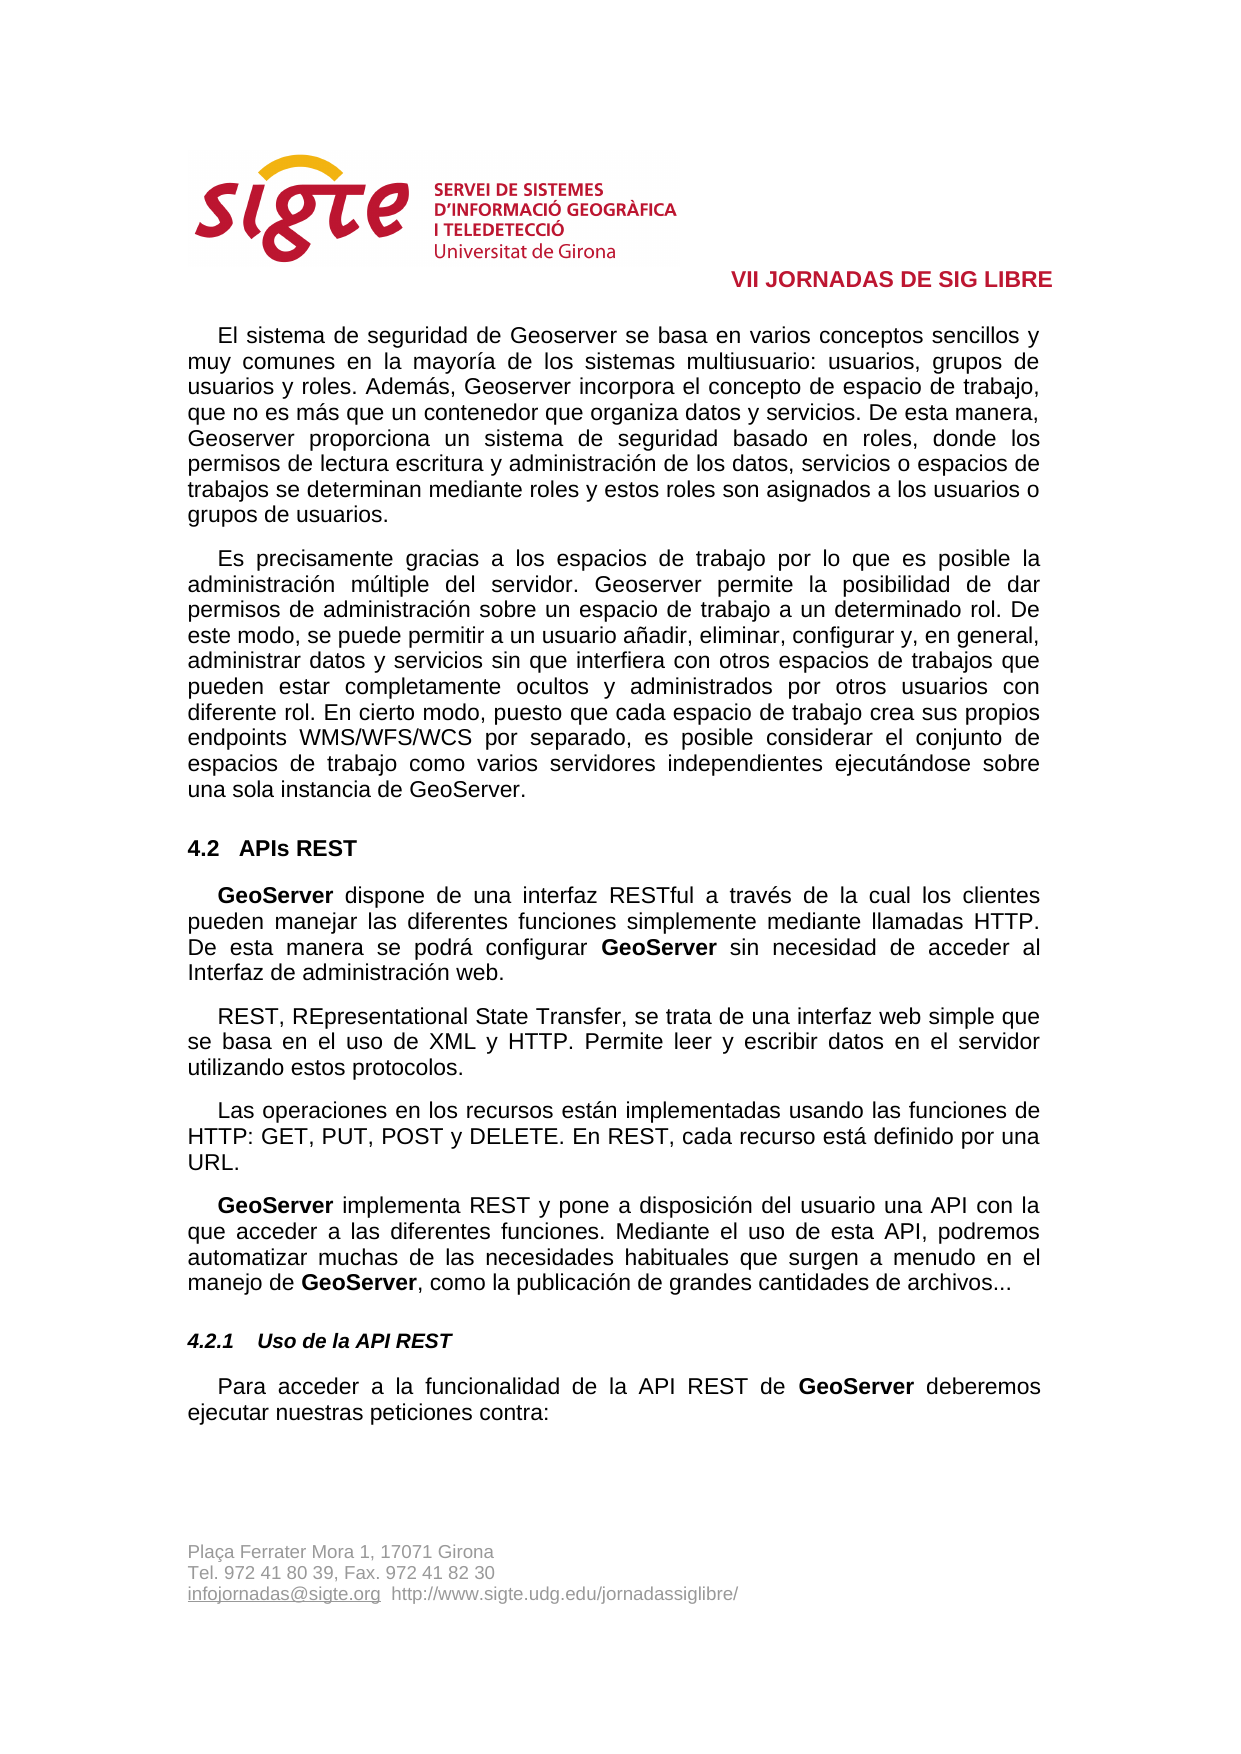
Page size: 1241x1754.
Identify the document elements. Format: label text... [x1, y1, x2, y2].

subtitle 4.2.1 Uso de la API REST [187, 1329, 1053, 1353]
text Es precisamente gracias a los espacios de trabajo por lo que es posible la administración múltiple del servidor. Geoserver permite la posibilidad de dar permisos de administración sobre un espacio de trabajo a un determinado rol. De este modo, se puede permitir a un usuario añadir, eliminar, configurar y, en general, administrar datos y servicios sin que interfiera con otros espacios de trabajos que pueden estar completamente ocultos y administrados por otros usuarios con diferente rol. En cierto modo, puesto que cada espacio de trabajo crea sus propios endpoints WMS/WFS/WCS por separado, es posible considerar el conjunto de espacios de trabajo como varios servidores independientes ejecutándose sobre una sola instancia de GeoServer. [187, 546, 1041, 802]
text Las operaciones en los recursos están implementadas usando las funciones de HTTP: GET, PUT, POST y DELETE. En REST, cada recurso está definido por una URL. [187, 1098, 1041, 1175]
text REST, REpresentational State Transfer, se trata de una interfaz web simple que se basa en el uso de XML y HTTP. Permite leer y escribir datos en el servidor utilizando estos protocolos. [187, 1003, 1041, 1080]
text El sistema de seguridad de Geoserver se basa en varios conceptos sencillos y muy comunes en la mayoría de los sistemas multiusuario: usuarios, grupos de usuarios y roles. Además, Geoserver incorpora el concepto de espacio de trabajo, que no es más que un contenedor que organiza datos y servicios. De esta manera, Geoserver proporciona un sistema de seguridad basado en roles, donde los permisos de lectura escritura y administración de los datos, servicios o espacios de trabajos se determinan mediante roles y estos roles son asignados a los usuarios o grupos de usuarios. [187, 323, 1041, 528]
text GeoServer dispone de una interfaz RESTful a través de la cual los clientes pueden manejar las diferentes funciones simplemente mediante llamadas HTTP. De esta manera se podrá configurar GeoServer sin necesidad de acceder al Interfaz de administración web. [187, 883, 1041, 985]
text GeoServer implementa REST y pone a disposición del usuario una API con la que acceder a las diferentes funciones. Mediante el uso de esta API, podremos automatizar muchas de las necesidades habituales que surgen a menudo en el manejo de GeoServer, como la publicación de grandes cantidades de archivos... [187, 1193, 1041, 1295]
picture [187, 150, 680, 267]
subtitle 4.2 APIs REST [187, 836, 1053, 861]
text Para acceder a la funcionalidad de la API REST de GeoServer deberemos ejecutar nuestras peticiones contra: [187, 1374, 1041, 1425]
